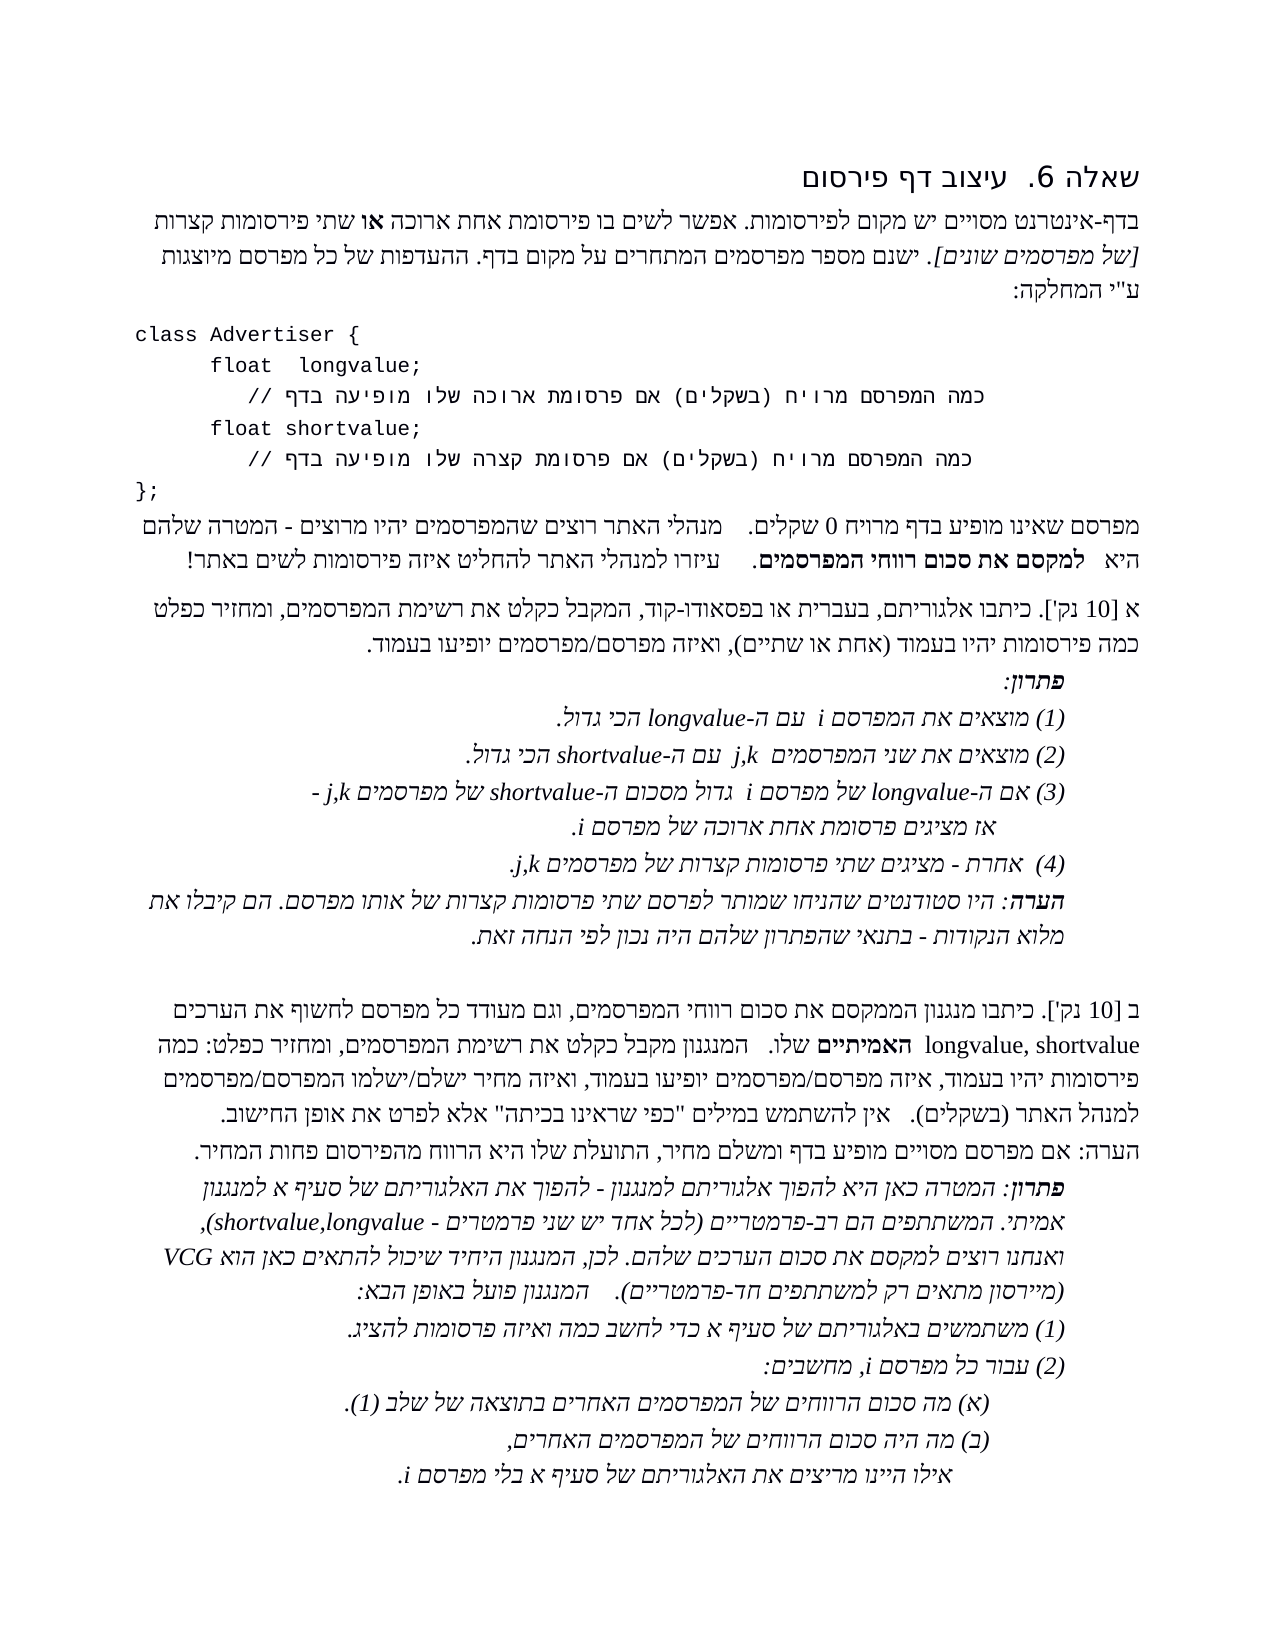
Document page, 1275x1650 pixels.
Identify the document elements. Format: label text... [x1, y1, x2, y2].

text בדף-אינטרנט מסויים יש מקום לפירסומות. אפשר לשים בו פירסומת אחת ארוכה או שתי פירסומות קצרות [של מפרסמים שונים]. ישנם מספר מפרסמים המתחרים על מקום בדף. ההעדפות של כל מפרסם מיוצגות ע"י המחלקה: [135, 206, 1140, 304]
text (1) משתמשים באלגוריתם של סעיף א כדי לחשב כמה ואיזה פרסומות להציג. [135, 1314, 1065, 1342]
text (א) מה סכום הרווחים של המפרסמים האחרים בתוצאה של שלב (1). [135, 1388, 1065, 1417]
text הערה: אם מפרסם מסויים מופיע בדף ומשלם מחיר, התועלת שלו היא הרווח מהפירסום פחות המחיר. [135, 1136, 1140, 1164]
text (4) אחרת - מציגים שתי פרסומות קצרות של מפרסמים j,k. [135, 849, 1065, 878]
text ב [10 נק']. כיתבו מנגנון הממקסם את סכום רווחי המפרסמים, וגם מעודד כל מפרסם לחשוף את הערכים longvalue, shortvalue האמיתיים שלו. המנגנון מקבל כקלט את רשימת המפרסמים, ומחזיר כפלט: כמה פירסומות יהיו בעמוד, איזה מפרסם/מפרסמים יופיעו בעמוד, ואיזה מחיר ישלם/ישלמו המפרסם/מפרסמים למנהל האתר (בשקלים). אין להשתמש במילים "כפי שראינו בכיתה" אלא לפרט את אופן החישוב. [135, 995, 1140, 1127]
text (3) אם ה-longvalue של מפרסם i גדול מסכום ה-shortvalue של מפרסמים j,k - אז מציגים פרסומת אחת ארוכה של מפרסם i. [135, 777, 1065, 841]
text class Advertiser { [135, 324, 1140, 348]
text }; [135, 480, 1140, 503]
text מפרסם שאינו מופיע בדף מרויח 0 שקלים. מנהלי האתר רוצים שהמפרסמים יהיו מרוצים - המטרה שלהם היא למקסם את סכום רווחי המפרסמים. עיזרו למנהלי האתר להחליט איזה פירסומות לשים באתר! [135, 511, 1140, 574]
text (2) עבור כל מפרסם i, מחשבים: [135, 1351, 1065, 1379]
text float longvalue; [135, 356, 1140, 379]
text (ב) מה היה סכום הרווחים של המפרסמים האחרים, אילו היינו מריצים את האלגוריתם של סעיף א בלי מפרסם i. [135, 1425, 1065, 1488]
text (1) מוצאים את המפרסם i עם ה-longvalue הכי גדול. [135, 703, 1065, 732]
text // כמה המפרסם מרויח (בשקלים) אם פרסומת קצרה שלו מופיעה בדף [135, 449, 1140, 472]
text float shortvalue; [135, 418, 1140, 441]
text // כמה המפרסם מרויח (בשקלים) אם פרסומת ארוכה שלו מופיעה בדף [135, 387, 1140, 410]
text פתרון: המטרה כאן היא להפוך אלגוריתם למנגנון - להפוך את האלגוריתם של סעיף א למנגנון אמיתי. המשתתפים הם רב-פרמטריים (לכל אחד יש שני פרמטרים - shortvalue,longvalue), ואנחנו רוצים למקסם את סכום הערכים שלהם. לכן, המנגנון היחיד שיכול להתאים כאן הוא VCG (מיירסון מתאים רק למשתתפים חד-פרמטריים). המנגנון פועל באופן הבא: [135, 1173, 1065, 1305]
text הערה: היו סטודנטים שהניחו שמותר לפרסם שתי פרסומות קצרות של אותו מפרסם. הם קיבלו את מלוא הנקודות - בתנאי שהפתרון שלהם היה נכון לפי הנחה זאת. [135, 886, 1065, 949]
text (2) מוצאים את שני המפרסמים j,k עם ה-shortvalue הכי גדול. [135, 740, 1065, 769]
subtitle שאלה 6. עיצוב דף פירסום [135, 160, 1140, 194]
text א [10 נק']. כיתבו אלגוריתם, בעברית או בפסאודו-קוד, המקבל כקלט את רשימת המפרסמים, ומחזיר כפלט כמה פירסומות יהיו בעמוד (אחת או שתיים), ואיזה מפרסם/מפרסמים יופיעו בעמוד. [135, 594, 1140, 657]
text פתרון: [135, 666, 1065, 695]
